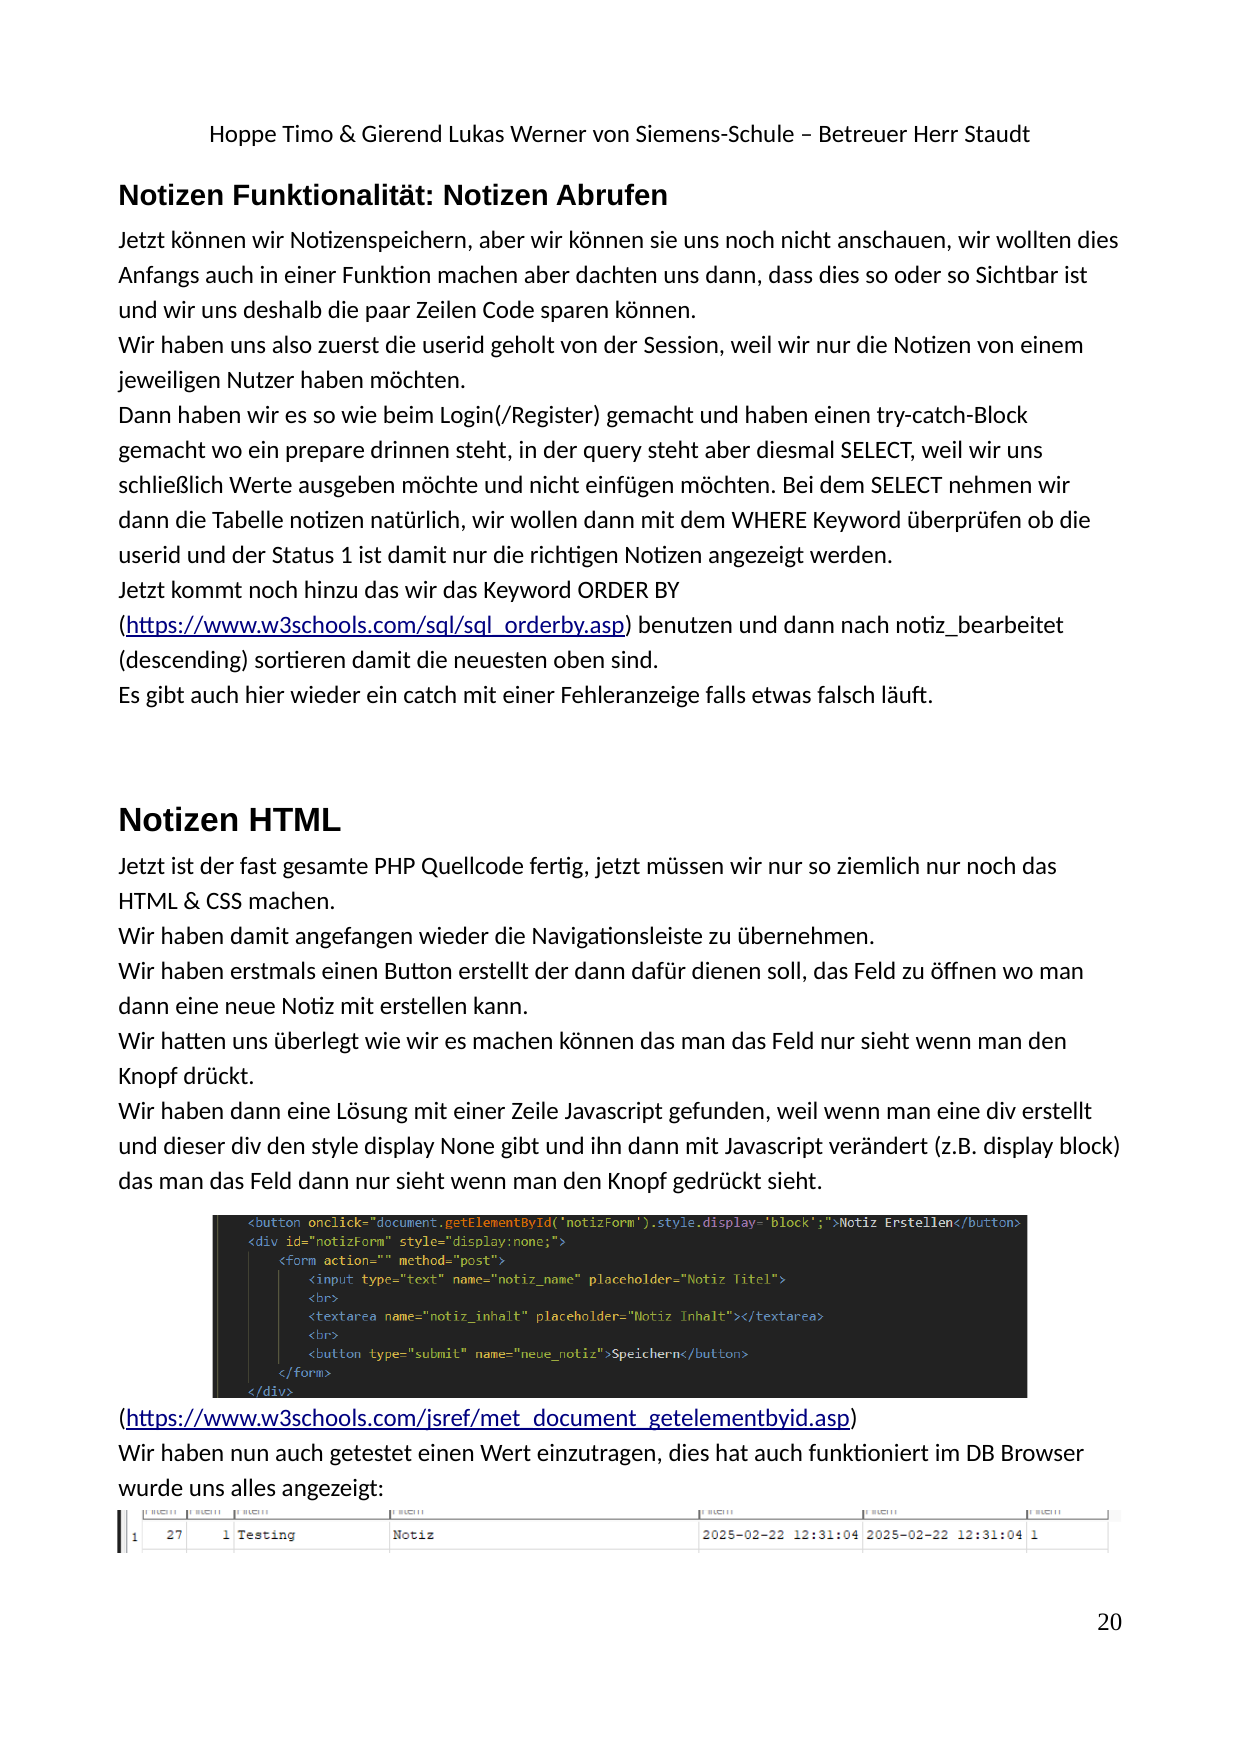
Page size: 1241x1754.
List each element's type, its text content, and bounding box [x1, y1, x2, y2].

text (https://www.w3schools.com/jsref/met_document_getelementbyid.asp) Wir haben nun auch getestet einen Wert einzutragen, dies hat auch funktioniert im DB Browser wurde uns alles angezeigt: [118, 1215, 1122, 1503]
picture [212, 1215, 1028, 1398]
subtitle Notizen Funktionalität: Notizen Abrufen [118, 178, 1122, 212]
subtitle Notizen HTML [118, 799, 1122, 838]
picture [117, 1510, 1122, 1553]
text Jetzt ist der fast gesamte PHP Quellcode fertig, jetzt müssen wir nur so ziemlich nur noch das HTML & CSS machen. Wir haben damit angefangen wieder die Navigationsleiste zu übernehmen. Wir haben erstmals einen Button erstellt der dann dafür dienen soll, das Feld zu öffnen wo man dann eine neue Notiz mit erstellen kann. Wir hatten uns überlegt wie wir es machen können das man das Feld nur sieht wenn man den Knopf drückt. Wir haben dann eine Lösung mit einer Zeile Javascript gefunden, weil wenn man eine div erstellt und dieser div den style display None gibt und ihn dann mit Javascript verändert (z.B. display block) das man das Feld dann nur sieht wenn man den Knopf gedrückt sieht. [118, 851, 1122, 1196]
text Jetzt können wir Notizenspeichern, aber wir können sie uns noch nicht anschauen, wir wollten dies Anfangs auch in einer Funktion machen aber dachten uns dann, dass dies so oder so Sichtbar ist und wir uns deshalb die paar Zeilen Code sparen können. Wir haben uns also zuerst die userid geholt von der Session, weil wir nur die Notizen von einem jeweiligen Nutzer haben möchten. Dann haben wir es so wie beim Login(/Register) gemacht und haben einen try-catch-Block gemacht wo ein prepare drinnen steht, in der query steht aber diesmal SELECT, weil wir uns schließlich Werte ausgeben möchte und nicht einfügen möchten. Bei dem SELECT nehmen wir dann die Tabelle notizen natürlich, wir wollen dann mit dem WHERE Keyword überprüfen ob die userid und der Status 1 ist damit nur die richtigen Notizen angezeigt werden. Jetzt kommt noch hinzu das wir das Keyword ORDER BY (https://www.w3schools.com/sql/sql_orderby.asp) benutzen und dann nach notiz_bearbeitet (descending) sortieren damit die neuesten oben sind. Es gibt auch hier wieder ein catch mit einer Fehleranzeige falls etwas falsch läuft. [118, 224, 1122, 710]
